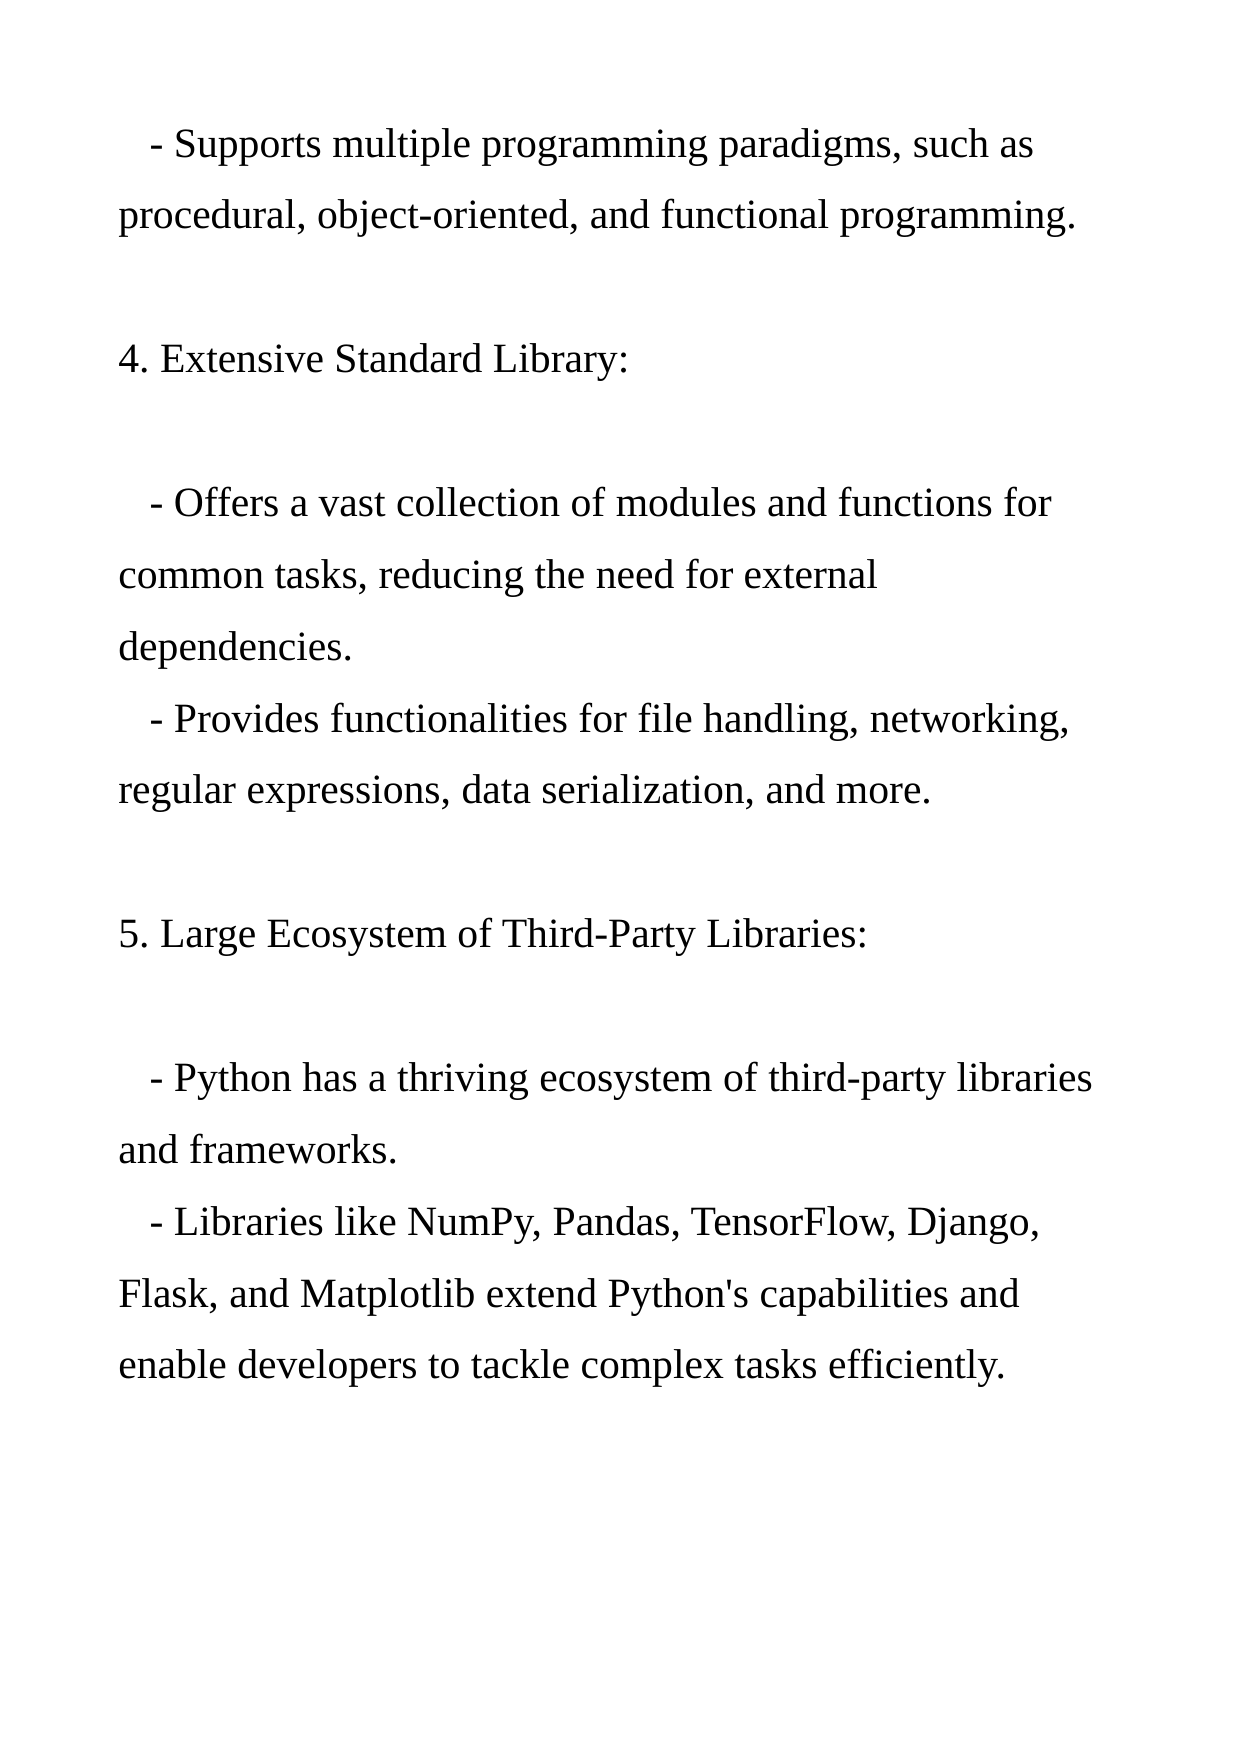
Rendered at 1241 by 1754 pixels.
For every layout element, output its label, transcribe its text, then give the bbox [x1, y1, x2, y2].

text 4. Extensive Standard Library: [118, 334, 1122, 382]
text - Python has a thriving ecosystem of third-party libraries and frameworks. [118, 1052, 1122, 1172]
text - Offers a vast collection of modules and functions for common tasks, reducing the need for external dependencies. [118, 477, 1122, 669]
text 5. Large Ecosystem of Third-Party Libraries: [118, 909, 1122, 957]
text - Libraries like NumPy, Pandas, TensorFlow, Django, Flask, and Matplotlib extend Python's capabilities and enable developers to tackle complex tasks efficiently. [118, 1196, 1122, 1388]
text - Provides functionalities for file handling, networking, regular expressions, data serialization, and more. [118, 693, 1122, 813]
text - Supports multiple programming paradigms, such as procedural, object-oriented, and functional programming. [118, 118, 1122, 238]
